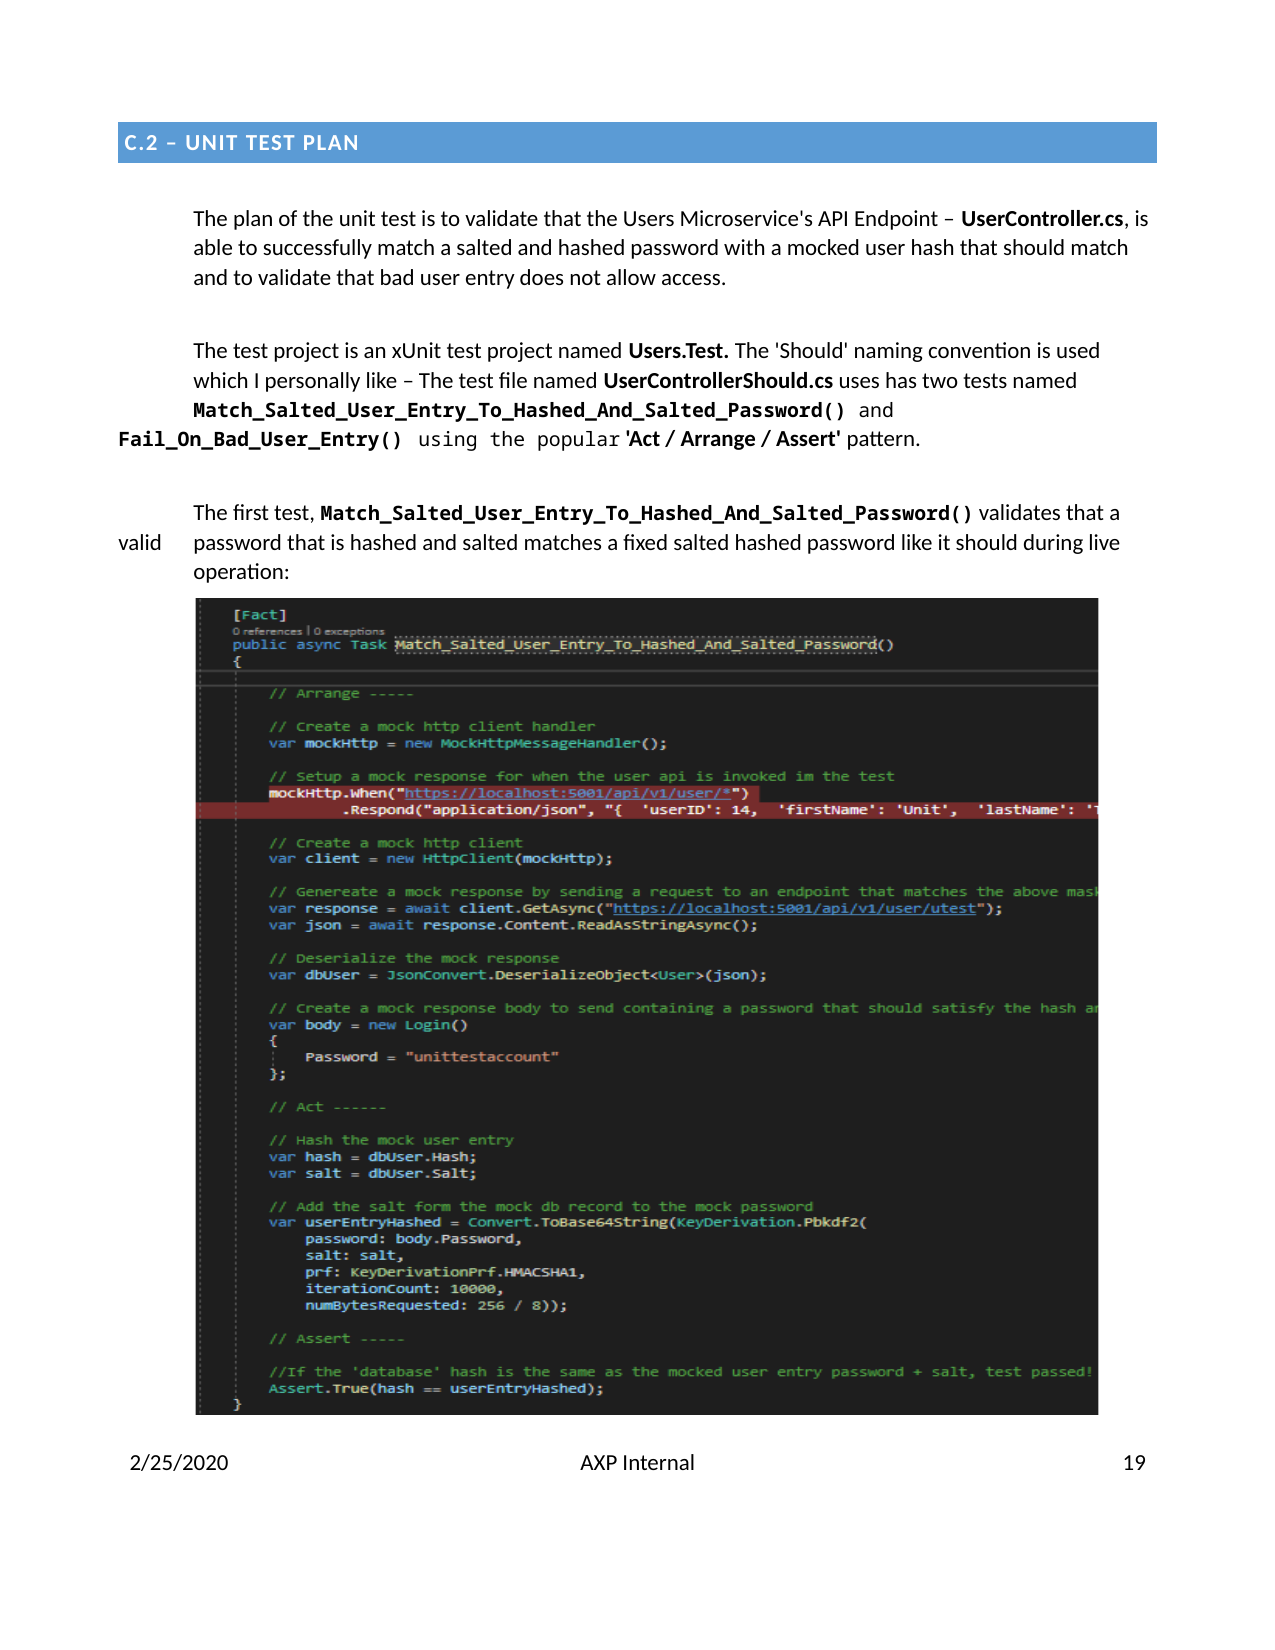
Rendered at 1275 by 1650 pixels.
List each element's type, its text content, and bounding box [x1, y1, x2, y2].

text The test project is an xUnit test project named Users.Test. The 'Should' naming convention is used which I personally like – The test file named UserControllerShould.cs uses has two tests named Match_Salted_User_Entry_To_Hashed_And_Salted_Password() and Fail_On_Bad_User_Entry() using the popular 'Act / Arrange / Assert' pattern. [118, 336, 1157, 453]
text The plan of the unit test is to validate that the Users Microservice's API Endpoint – UserController.cs, is able to successfully match a salted and hashed password with a mocked user hash that should match and to validate that bad user entry does not allow access. [193, 204, 1157, 291]
text The first test, Match_Salted_User_Entry_To_Hashed_And_Salted_Password() validates that a valid password that is hashed and salted matches a fixed salted hashed password like it should during live operation: [118, 498, 1157, 585]
subtitle C.2 – UNIT TEST PLAN [124, 129, 1151, 157]
